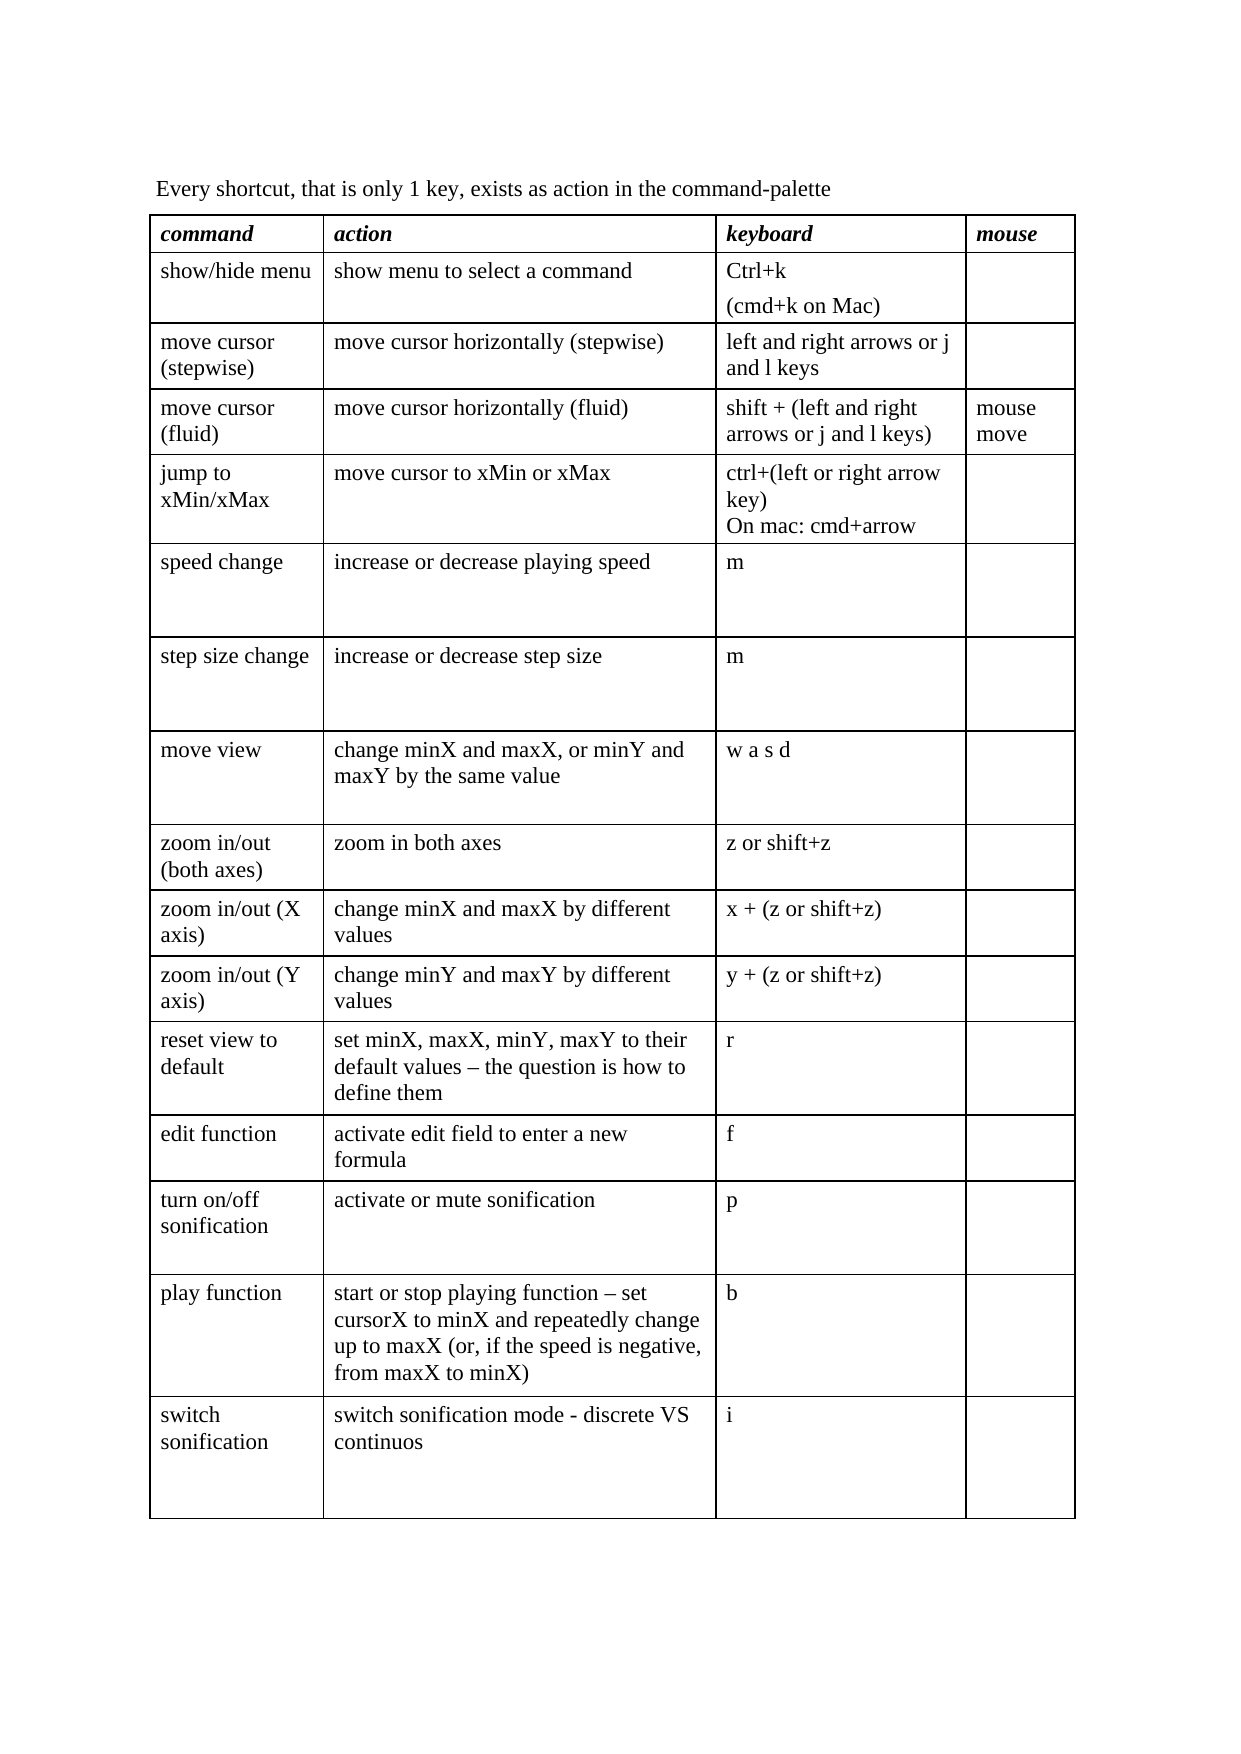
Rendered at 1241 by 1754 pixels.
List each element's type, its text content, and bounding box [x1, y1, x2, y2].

table_cell move view [151, 732, 323, 824]
table_cell step size change [151, 638, 323, 730]
table_cell b [717, 1275, 965, 1396]
table_cell move cursor to xMin or xMax [324, 455, 715, 542]
table_cell speed change [151, 544, 323, 636]
table_cell move cursor horizontally (stepwise) [324, 324, 715, 388]
table_header command [151, 216, 323, 251]
text Every shortcut, that is only 1 key, exists as action in the command-palette [150, 175, 1090, 201]
table_cell activate edit field to enter a new formula [324, 1116, 715, 1180]
table_cell zoom in both axes [324, 825, 715, 889]
table_cell [967, 544, 1074, 636]
table_cell m [717, 544, 965, 636]
table_cell set minX, maxX, minY, maxY to their default values – the question is how to define them [324, 1022, 715, 1114]
table_cell mouse move [967, 390, 1074, 453]
table_cell [967, 1116, 1074, 1180]
table_cell [967, 455, 1074, 542]
table_cell start or stop playing function – set cursorX to minX and repeatedly change up to maxX (or, if the speed is negative, from maxX to minX) [324, 1275, 715, 1396]
table_cell [967, 825, 1074, 889]
table_cell z or shift+z [717, 825, 965, 889]
table_cell Ctrl+k (cmd+k on Mac) [717, 253, 965, 322]
table_cell shift + (left and right arrows or j and l keys) [717, 390, 965, 453]
table_cell [967, 638, 1074, 730]
table_cell [967, 1397, 1074, 1517]
table_cell [967, 324, 1074, 388]
table_cell [967, 957, 1074, 1021]
table_header mouse [967, 216, 1074, 251]
table_cell increase or decrease step size [324, 638, 715, 730]
table_cell [967, 891, 1074, 955]
table_header action [324, 216, 715, 251]
table_cell m [717, 638, 965, 730]
table_cell reset view to default [151, 1022, 323, 1114]
table_cell f [717, 1116, 965, 1180]
table_cell show/hide menu [151, 253, 323, 322]
table_cell w a s d [717, 732, 965, 824]
table_cell increase or decrease playing speed [324, 544, 715, 636]
table_cell zoom in/out (Y axis) [151, 957, 323, 1021]
table_cell r [717, 1022, 965, 1114]
table_cell activate or mute sonification [324, 1182, 715, 1274]
table_cell [967, 1275, 1074, 1396]
table_cell show menu to select a command [324, 253, 715, 322]
table_cell [967, 253, 1074, 322]
table_cell change minX and maxX, or minY and maxY by the same value [324, 732, 715, 824]
table_cell x + (z or shift+z) [717, 891, 965, 955]
table_cell change minX and maxX by different values [324, 891, 715, 955]
table_cell left and right arrows or j and l keys [717, 324, 965, 388]
table_cell zoom in/out (both axes) [151, 825, 323, 889]
table_cell switch sonification [151, 1397, 323, 1517]
table_cell zoom in/out (X axis) [151, 891, 323, 955]
table_header keyboard [717, 216, 965, 251]
table_cell [967, 1182, 1074, 1274]
table_cell move cursor (fluid) [151, 390, 323, 453]
table_cell [967, 732, 1074, 824]
table_cell p [717, 1182, 965, 1274]
table_cell move cursor horizontally (fluid) [324, 390, 715, 453]
table_cell move cursor (stepwise) [151, 324, 323, 388]
table_cell jump to xMin/xMax [151, 455, 323, 542]
table_cell play function [151, 1275, 323, 1396]
table_cell turn on/off sonification [151, 1182, 323, 1274]
table_cell switch sonification mode - discrete VS continuos [324, 1397, 715, 1517]
table_cell ctrl+(left or right arrow key) On mac: cmd+arrow [717, 455, 965, 542]
table_cell i [717, 1397, 965, 1517]
table_cell change minY and maxY by different values [324, 957, 715, 1021]
table_cell [967, 1022, 1074, 1114]
table_cell edit function [151, 1116, 323, 1180]
table_cell y + (z or shift+z) [717, 957, 965, 1021]
